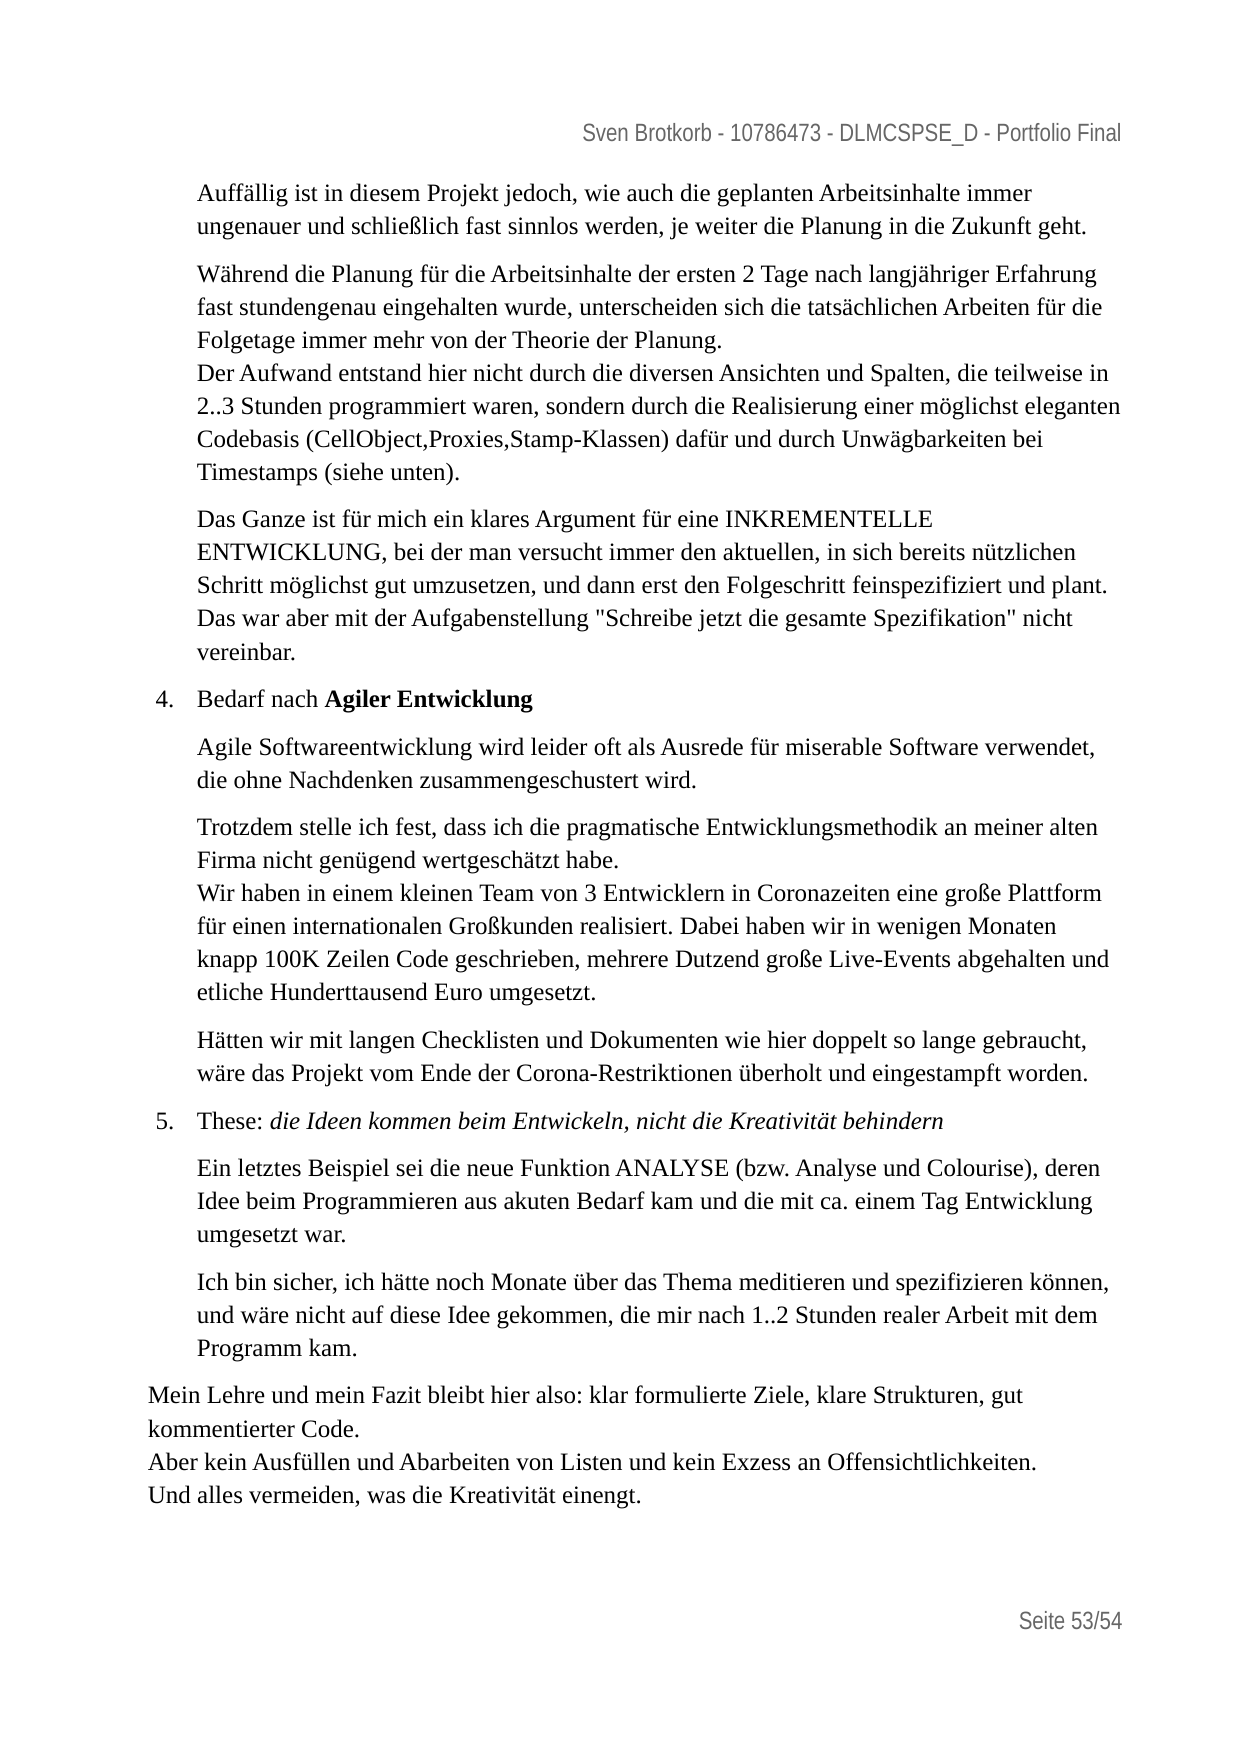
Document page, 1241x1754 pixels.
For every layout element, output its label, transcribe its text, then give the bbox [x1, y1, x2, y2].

text Ich bin sicher, ich hätte noch Monate über das Thema meditieren und spezifizieren können, und wäre nicht auf diese Idee gekommen, die mir nach 1..2 Stunden realer Arbeit mit dem Programm kam. [197, 1267, 1122, 1362]
text Das Ganze ist für mich ein klares Argument für eine INKREMENTELLE ENTWICKLUNG, bei der man versucht immer den aktuellen, in sich bereits nützlichen Schritt möglichst gut umzusetzen, und dann erst den Folgeschritt feinspezifiziert und plant. Das war aber mit der Aufgabenstellung "Schreibe jetzt die gesamte Spezifikation" nicht vereinbar. [197, 504, 1122, 665]
text Auffällig ist in diesem Projekt jedoch, wie auch die geplanten Arbeitsinhalte immer ungenauer und schließlich fast sinnlos werden, je weiter die Planung in die Zukunft geht. [197, 178, 1122, 240]
text Mein Lehre und mein Fazit bleibt hier also: klar formulierte Ziele, klare Strukturen, gut kommentierter Code. Aber kein Ausfüllen und Abarbeiten von Listen und kein Exzess an Offensichtlichkeiten. Und alles vermeiden, was die Kreativität einengt. [148, 1381, 1122, 1508]
text Während die Planung für die Arbeitsinhalte der ersten 2 Tage nach langjähriger Erfahrung fast stundengenau eingehalten wurde, unterscheiden sich die tatsächlichen Arbeiten für die Folgetage immer mehr von der Theorie der Planung. Der Aufwand entstand hier nicht durch die diversen Ansichten und Spalten, die teilweise in 2..3 Stunden programmiert waren, sondern durch die Realisierung einer möglichst eleganten Codebasis (CellObject,Proxies,Stamp-Klassen) dafür und durch Unwägbarkeiten bei Timestamps (siehe unten). [197, 259, 1122, 486]
list Bedarf nach Agiler Entwicklung [155, 684, 1122, 713]
text Agile Softwareentwicklung wird leider oft als Ausrede für miserable Software verwendet, die ohne Nachdenken zusammengeschustert wird. [197, 732, 1122, 793]
text Hätten wir mit langen Checklisten und Dokumenten wie hier doppelt so lange gebraucht, wäre das Projekt vom Ende der Corona-Restriktionen überholt und eingestampft worden. [197, 1025, 1122, 1087]
text Trotzdem stelle ich fest, dass ich die pragmatische Entwicklungsmethodik an meiner alten Firma nicht genügend wertgeschätzt habe. Wir haben in einem kleinen Team von 3 Entwicklern in Coronazeiten eine große Plattform für einen internationalen Großkunden realisiert. Dabei haben wir in wenigen Monaten knapp 100K Zeilen Code geschrieben, mehrere Dutzend große Live-Events abgehalten und etliche Hunderttausend Euro umgesetzt. [197, 812, 1122, 1006]
list These: die Ideen kommen beim Entwickeln, nicht die Kreativität behindern [155, 1106, 1122, 1134]
text Ein letztes Beispiel sei die neue Funktion ANALYSE (bzw. Analyse und Colourise), deren Idee beim Programmieren aus akuten Bedarf kam und die mit ca. einem Tag Entwicklung umgesetzt war. [197, 1153, 1122, 1248]
